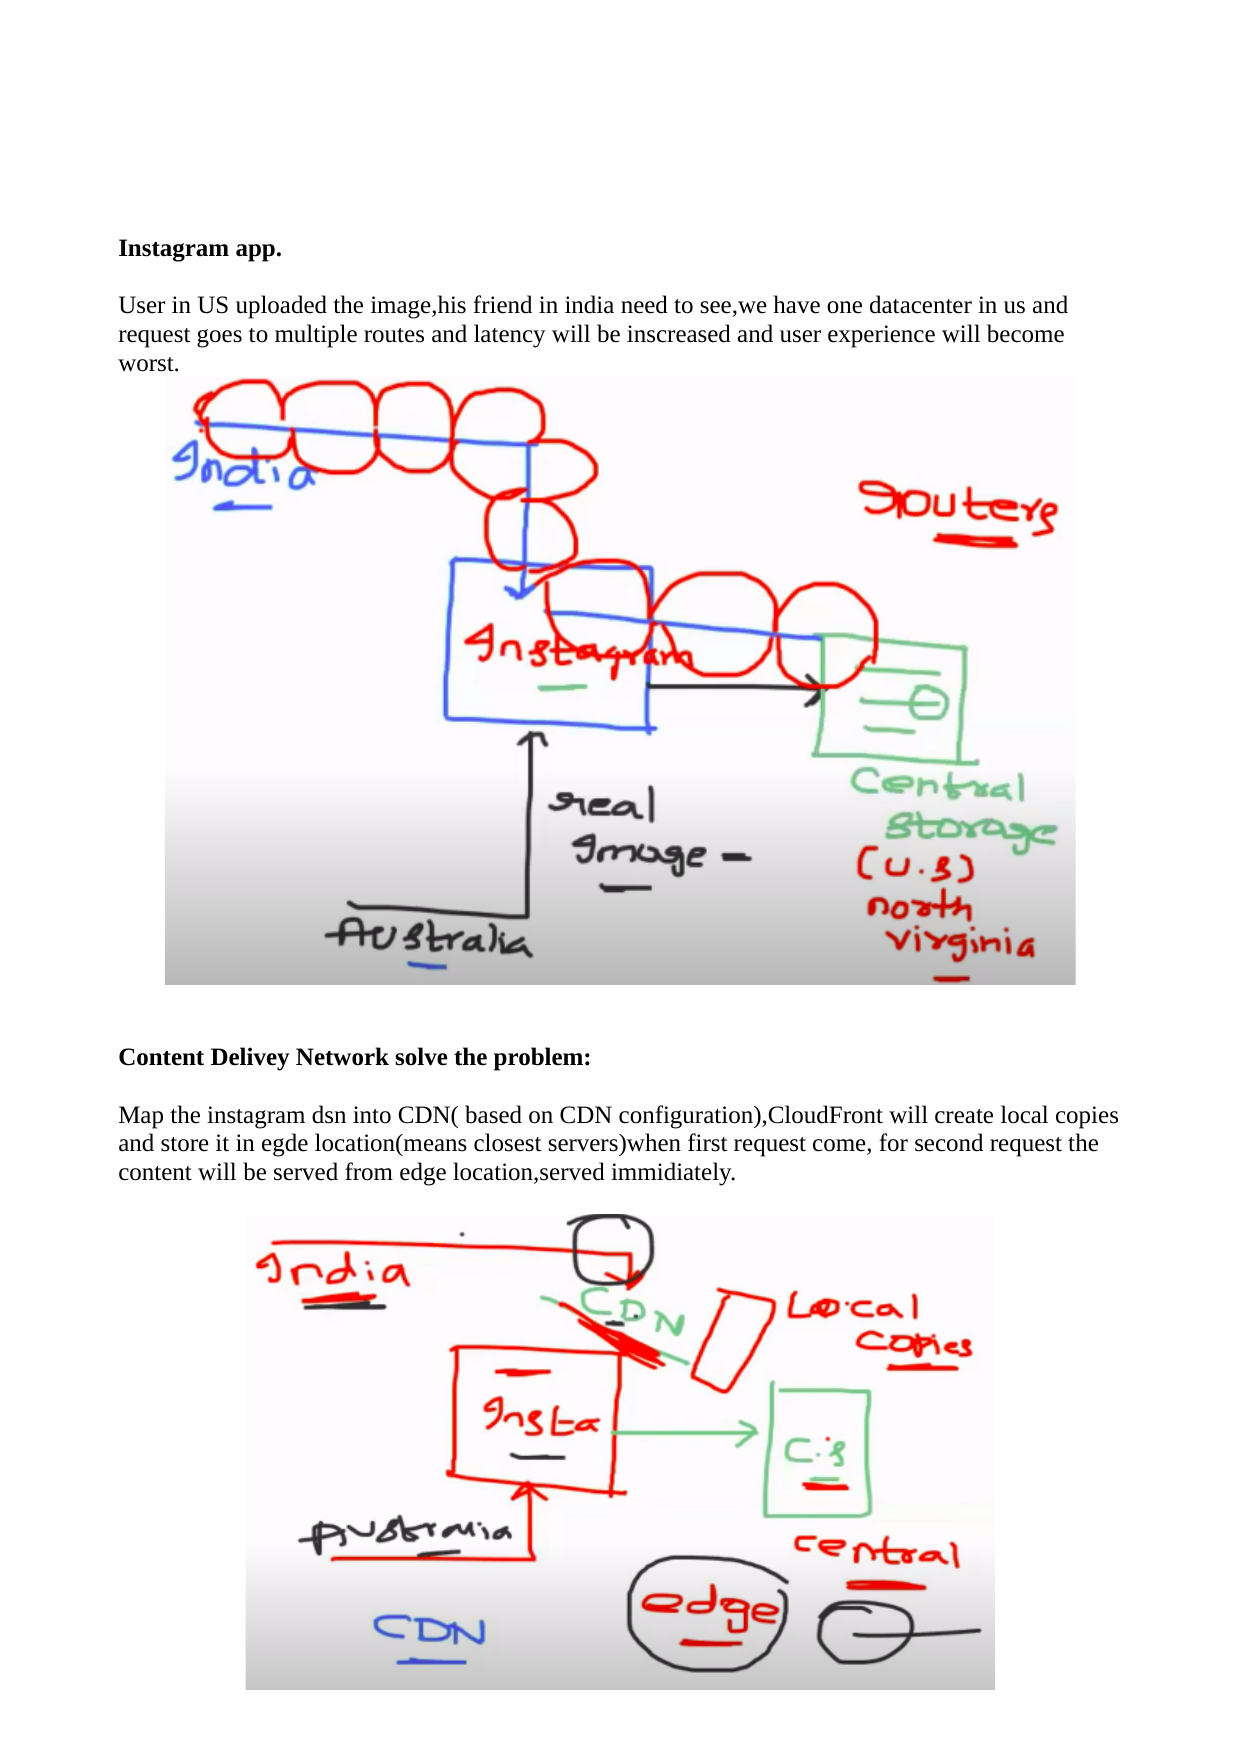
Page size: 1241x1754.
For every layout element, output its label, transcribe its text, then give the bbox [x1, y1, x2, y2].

text Instagram app. [118, 233, 1122, 262]
text Map the instagram dsn into CDN( based on CDN configuration),CloudFront will create local copies and store it in egde location(means closest servers)when first request come, for second request the content will be served from edge location,served immidiately. [118, 1100, 1122, 1186]
text User in US uploaded the image,his friend in india need to see,we have one datacenter in us and request goes to multiple routes and latency will be inscreased and user experience will become worst. [118, 291, 1122, 377]
picture [245, 1214, 995, 1690]
text Content Delivey Network solve the problem: [118, 1042, 1122, 1071]
picture [164, 376, 1076, 985]
